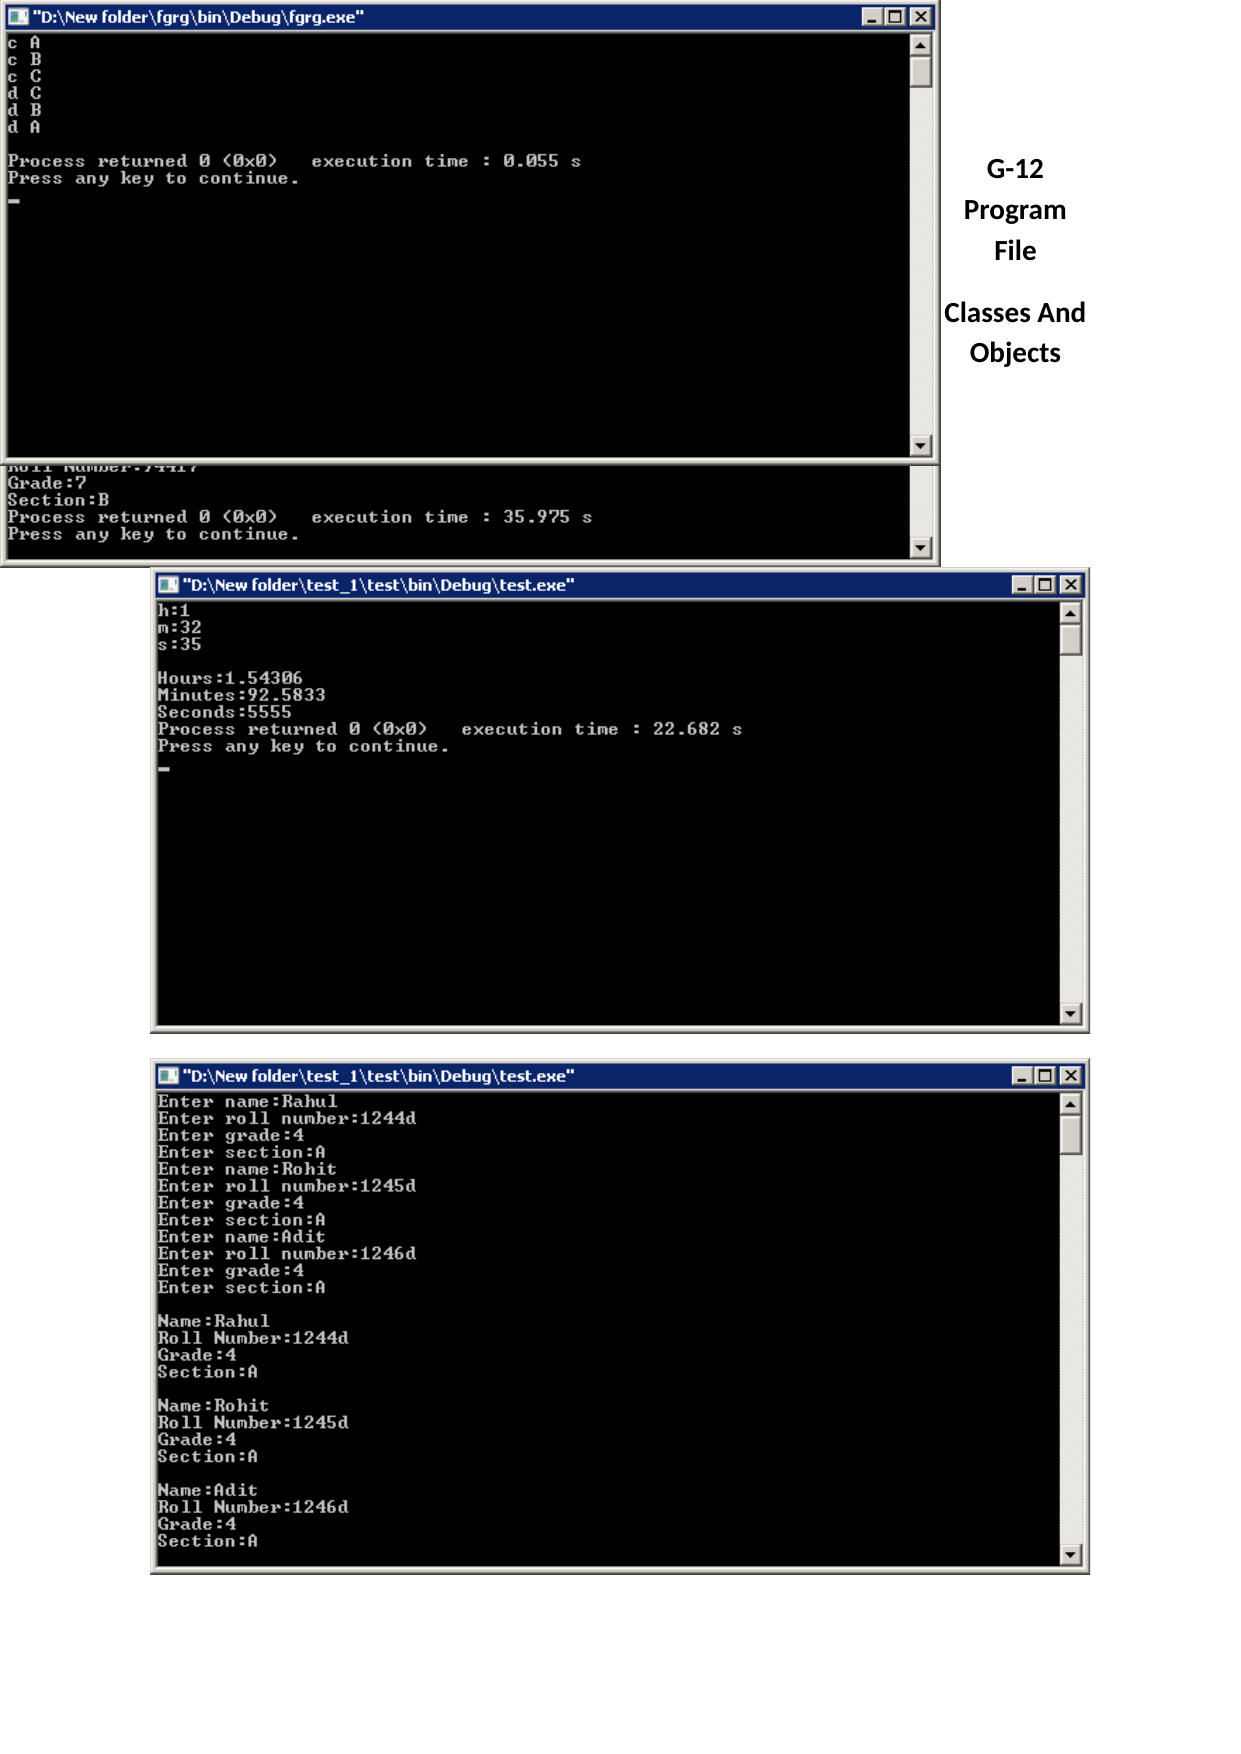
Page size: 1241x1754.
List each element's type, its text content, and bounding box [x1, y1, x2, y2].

text Classes And Objects [941, 294, 1090, 370]
text G-12 Program File [941, 150, 1090, 267]
picture [150, 1058, 1091, 1575]
picture [0, 0, 1091, 1034]
